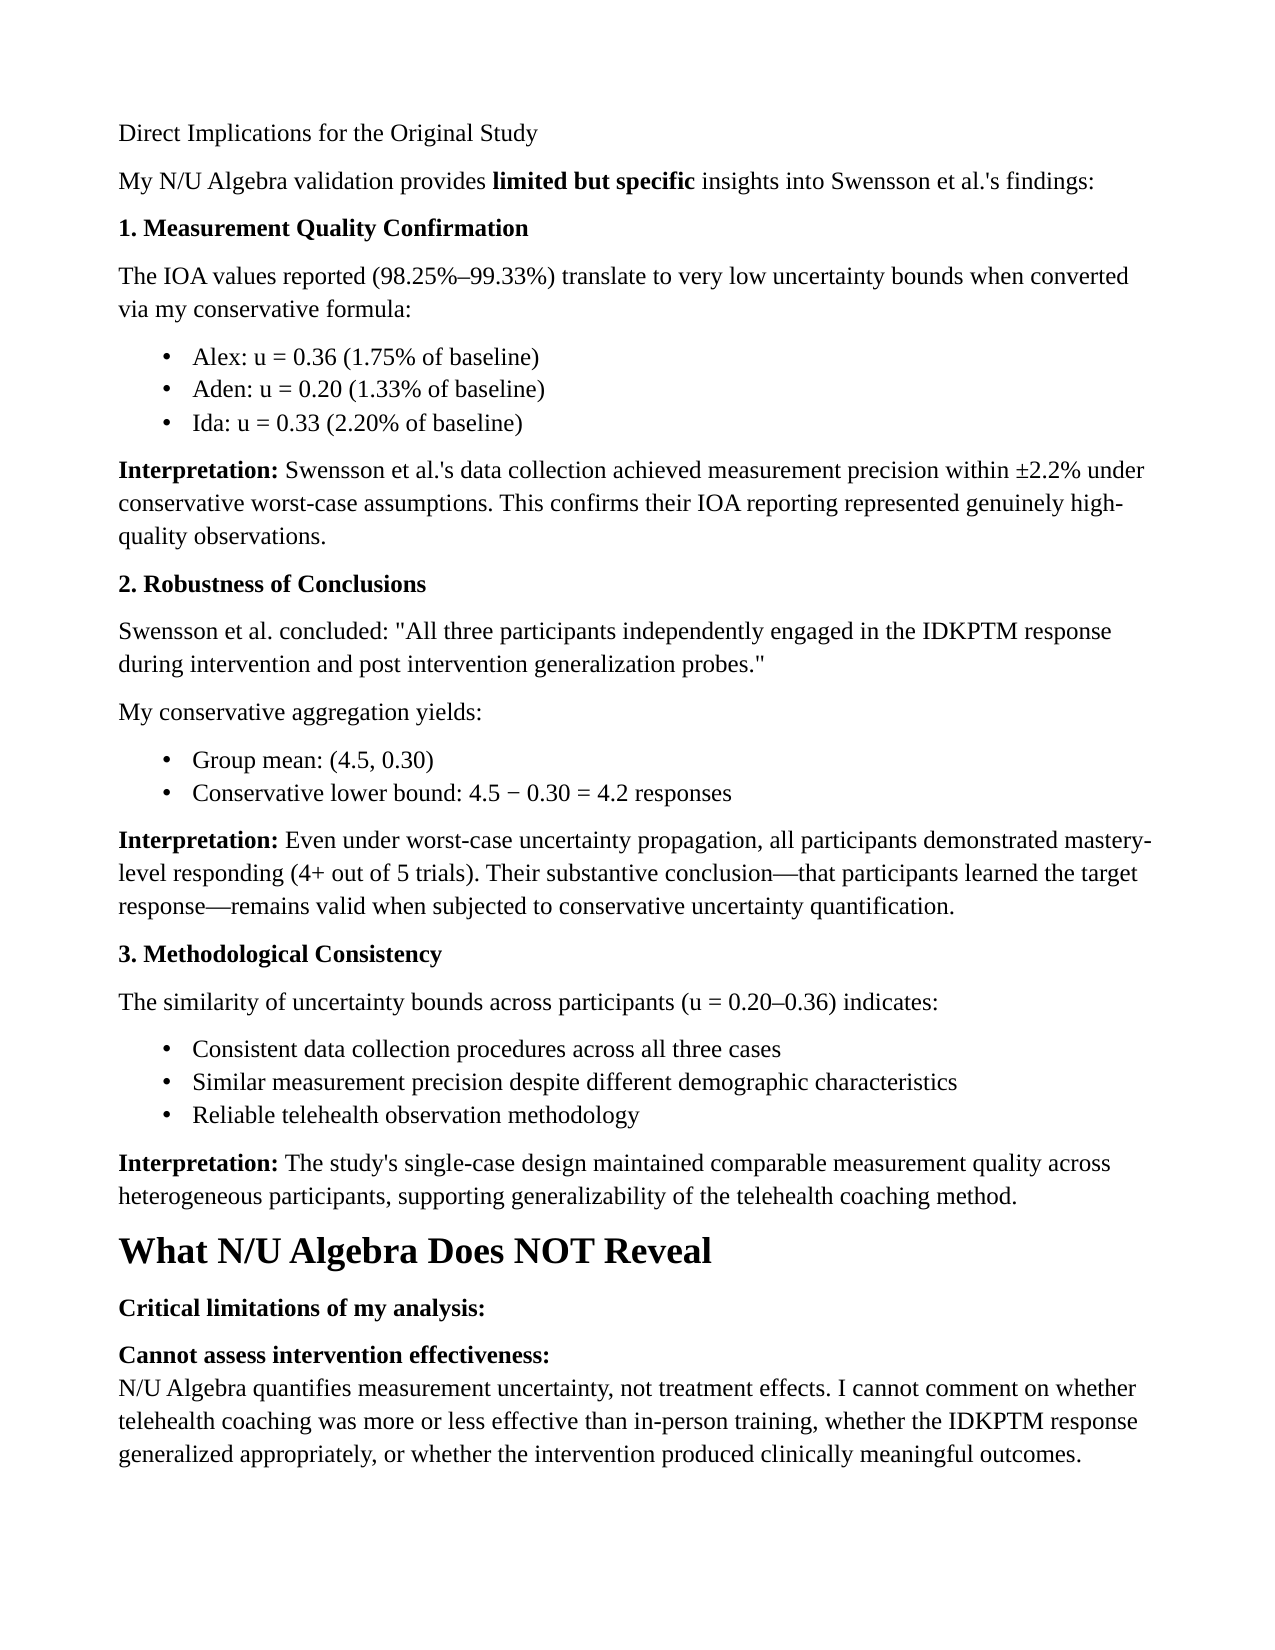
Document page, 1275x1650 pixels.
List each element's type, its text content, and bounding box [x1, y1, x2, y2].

list Aden: u = 0.20 (1.33% of baseline) [162, 374, 1157, 403]
text Critical limitations of my analysis: [118, 1293, 1157, 1321]
text Interpretation: Even under worst-case uncertainty propagation, all participants demonstrated mastery-level responding (4+ out of 5 trials). Their substantive conclusion—that participants learned the target response—remains valid when subjected to conservative uncertainty quantification. [118, 825, 1157, 920]
subtitle Direct Implications for the Original Study [118, 118, 1157, 147]
text Swensson et al. concluded: "All three participants independently engaged in the IDKPTM response during intervention and post intervention generalization probes." [118, 616, 1157, 678]
list Similar measurement precision despite different demographic characteristics [162, 1067, 1157, 1096]
list Reliable telehealth observation methodology [162, 1100, 1157, 1129]
list Ida: u = 0.33 (2.20% of baseline) [162, 408, 1157, 436]
text My conservative aggregation yields: [118, 697, 1157, 726]
text Interpretation: Swensson et al.'s data collection achieved measurement precision within ±2.2% under conservative worst-case assumptions. This confirms their IOA reporting represented genuinely high-quality observations. [118, 455, 1157, 550]
text 1. Measurement Quality Confirmation [118, 213, 1157, 242]
text Cannot assess intervention effectiveness: N/U Algebra quantifies measurement uncertainty, not treatment effects. I cannot comment on whether telehealth coaching was more or less effective than in-person training, whether the IDKPTM response generalized appropriately, or whether the intervention produced clinically meaningful outcomes. [118, 1340, 1157, 1468]
text The IOA values reported (98.25%–99.33%) translate to very low uncertainty bounds when converted via my conservative formula: [118, 261, 1157, 323]
text 3. Methodological Consistency [118, 939, 1157, 968]
text The similarity of uncertainty bounds across participants (u = 0.20–0.36) indicates: [118, 987, 1157, 1015]
list Alex: u = 0.36 (1.75% of baseline) [162, 342, 1157, 370]
text 2. Robustness of Conclusions [118, 569, 1157, 598]
list Conservative lower bound: 4.5 − 0.30 = 4.2 responses [162, 778, 1157, 806]
subtitle What N/U Algebra Does NOT Reveal [118, 1228, 1157, 1272]
list Group mean: (4.5, 0.30) [162, 745, 1157, 773]
list Consistent data collection procedures across all three cases [162, 1034, 1157, 1063]
text My N/U Algebra validation provides limited but specific insights into Swensson et al.'s findings: [118, 166, 1157, 194]
text Interpretation: The study's single-case design maintained comparable measurement quality across heterogeneous participants, supporting generalizability of the telehealth coaching method. [118, 1148, 1157, 1209]
